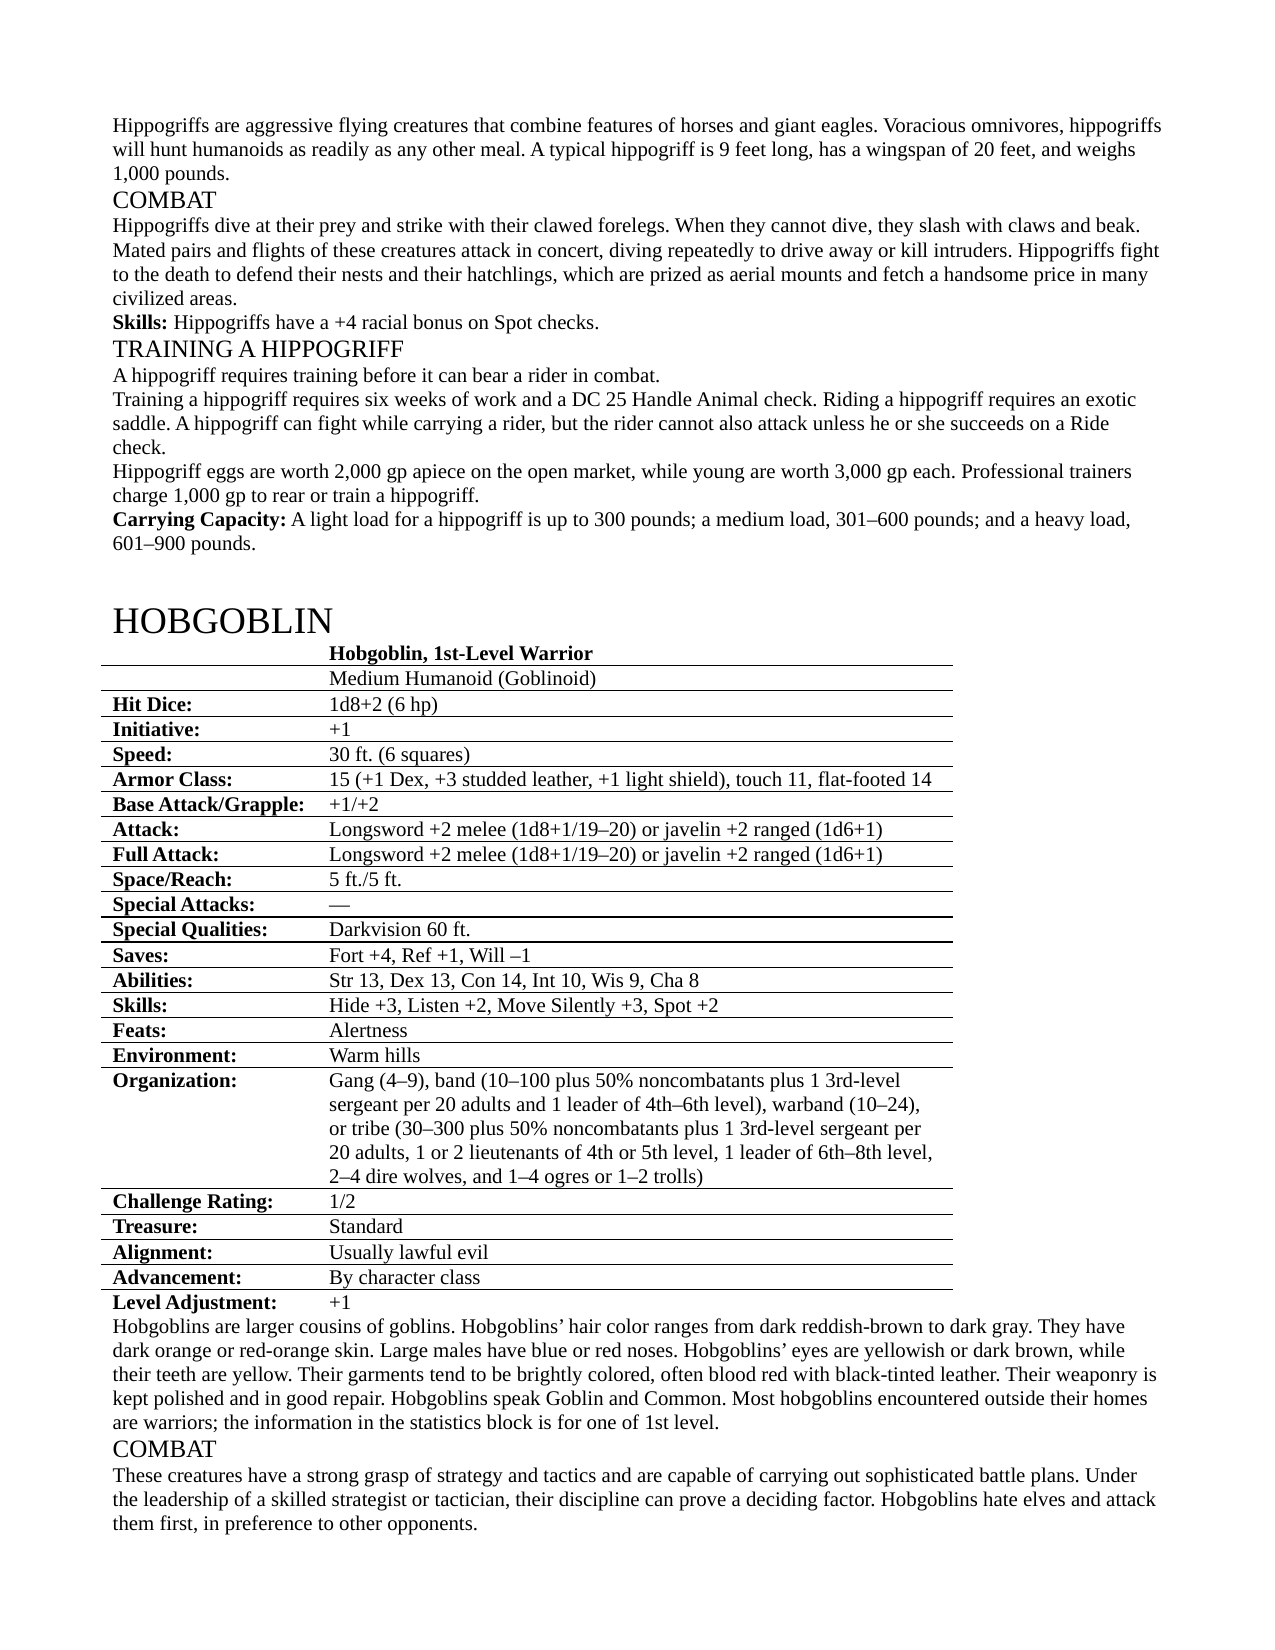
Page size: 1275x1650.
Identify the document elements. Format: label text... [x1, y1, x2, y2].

table_cell Hit Dice: [101, 691, 318, 716]
table_cell 15 (+1 Dex, +3 studded leather, +1 light shield), touch 11, flat-footed 14 [318, 767, 952, 791]
table_cell Skills: [101, 993, 318, 1017]
table_cell Gang (4–9), band (10–100 plus 50% noncombatants plus 1 3rd-level sergeant per 20 adults and 1 leader of 4th–6th level), warband (10–24), or tribe (30–300 plus 50% noncombatants plus 1 3rd-level sergeant per 20 adults, 1 or 2 lieutenants of 4th or 5th level, 1 leader of 6th–8th level, 2–4 dire wolves, and 1–4 ogres or 1–2 trolls) [318, 1068, 952, 1188]
table_cell Warm hills [318, 1043, 952, 1067]
text COMBAT [112, 185, 1162, 213]
table_cell Challenge Rating: [101, 1189, 318, 1213]
table_cell Hide +3, Listen +2, Move Silently +3, Spot +2 [318, 993, 952, 1017]
table_cell Medium Humanoid (Goblinoid) [318, 666, 952, 690]
table_cell Usually lawful evil [318, 1240, 952, 1264]
table_cell Longsword +2 melee (1d8+1/19–20) or javelin +2 ranged (1d6+1) [318, 817, 952, 841]
table_cell Longsword +2 melee (1d8+1/19–20) or javelin +2 ranged (1d6+1) [318, 842, 952, 866]
text Skills: Hippogriffs have a +4 racial bonus on Spot checks. [112, 310, 1162, 334]
table_cell Organization: [101, 1068, 318, 1188]
table_cell Abilities: [101, 968, 318, 992]
table_cell Base Attack/Grapple: [101, 792, 318, 816]
table_cell By character class [318, 1265, 952, 1289]
table_cell Feats: [101, 1018, 318, 1042]
table_cell [101, 666, 318, 690]
table_cell Standard [318, 1215, 952, 1238]
table_cell Armor Class: [101, 767, 318, 791]
table_cell Attack: [101, 817, 318, 841]
table_cell 1d8+2 (6 hp) [318, 691, 952, 716]
text TRAINING A HIPPOGRIFF [112, 334, 1162, 362]
table_cell Alignment: [101, 1240, 318, 1264]
table_cell Darkvision 60 ft. [318, 918, 952, 941]
table_cell Treasure: [101, 1215, 318, 1238]
table_cell Environment: [101, 1043, 318, 1067]
table_cell +1 [318, 1290, 952, 1314]
table_cell +1 [318, 717, 952, 741]
table_cell Special Attacks: [101, 892, 318, 916]
table_cell Advancement: [101, 1265, 318, 1289]
text Training a hippogriff requires six weeks of work and a DC 25 Handle Animal check. Riding a hippogriff requires an exotic saddle. A hippogriff can fight while carrying a rider, but the rider cannot also attack unless he or she succeeds on a Ride check. [112, 387, 1162, 459]
text Hippogriffs dive at their prey and strike with their clawed forelegs. When they cannot dive, they slash with claws and beak. Mated pairs and flights of these creatures attack in concert, diving repeatedly to drive away or kill intruders. Hippogriffs fight to the death to defend their nests and their hatchlings, which are prized as aerial mounts and fetch a handsome price in many civilized areas. [112, 213, 1162, 310]
table_cell 5 ft./5 ft. [318, 867, 952, 891]
table_header [101, 641, 318, 665]
text HOBGOBLIN [112, 598, 1162, 641]
table_cell Alertness [318, 1018, 952, 1042]
table_cell Special Qualities: [101, 918, 318, 941]
text A hippogriff requires training before it can bear a rider in combat. [112, 362, 1162, 387]
table_cell Level Adjustment: [101, 1290, 318, 1314]
text Hippogriffs are aggressive flying creatures that combine features of horses and giant eagles. Voracious omnivores, hippogriffs will hunt humanoids as readily as any other meal. A typical hippogriff is 9 feet long, has a wingspan of 20 feet, and weighs 1,000 pounds. [112, 112, 1162, 185]
table_cell Saves: [101, 943, 318, 967]
table_cell 30 ft. (6 squares) [318, 742, 952, 766]
table_cell Space/Reach: [101, 867, 318, 891]
table_cell Speed: [101, 742, 318, 766]
text Carrying Capacity: A light load for a hippogriff is up to 300 pounds; a medium load, 301–600 pounds; and a heavy load, 601–900 pounds. [112, 507, 1162, 555]
text Hobgoblins are larger cousins of goblins. Hobgoblins’ hair color ranges from dark reddish-brown to dark gray. They have dark orange or red-orange skin. Large males have blue or red noses. Hobgoblins’ eyes are yellowish or dark brown, while their teeth are yellow. Their garments tend to be brightly colored, often blood red with black-tinted leather. Their weaponry is kept polished and in good repair. Hobgoblins speak Goblin and Common. Most hobgoblins encountered outside their homes are warriors; the information in the statistics block is for one of 1st level. [112, 1314, 1162, 1434]
table_cell 1/2 [318, 1189, 952, 1213]
table_cell +1/+2 [318, 792, 952, 816]
text Hippogriff eggs are worth 2,000 gp apiece on the open market, while young are worth 3,000 gp each. Professional trainers charge 1,000 gp to rear or train a hippogriff. [112, 459, 1162, 507]
table_cell Fort +4, Ref +1, Will –1 [318, 943, 952, 967]
table_cell Str 13, Dex 13, Con 14, Int 10, Wis 9, Cha 8 [318, 968, 952, 992]
table_cell Initiative: [101, 717, 318, 741]
text COMBAT [112, 1434, 1162, 1463]
text These creatures have a strong grasp of strategy and tactics and are capable of carrying out sophisticated battle plans. Under the leadership of a skilled strategist or tactician, their discipline can prove a deciding factor. Hobgoblins hate elves and attack them first, in preference to other opponents. [112, 1463, 1162, 1535]
table_header Hobgoblin, 1st-Level Warrior [318, 641, 952, 665]
table_cell Full Attack: [101, 842, 318, 866]
table_cell — [318, 892, 952, 916]
